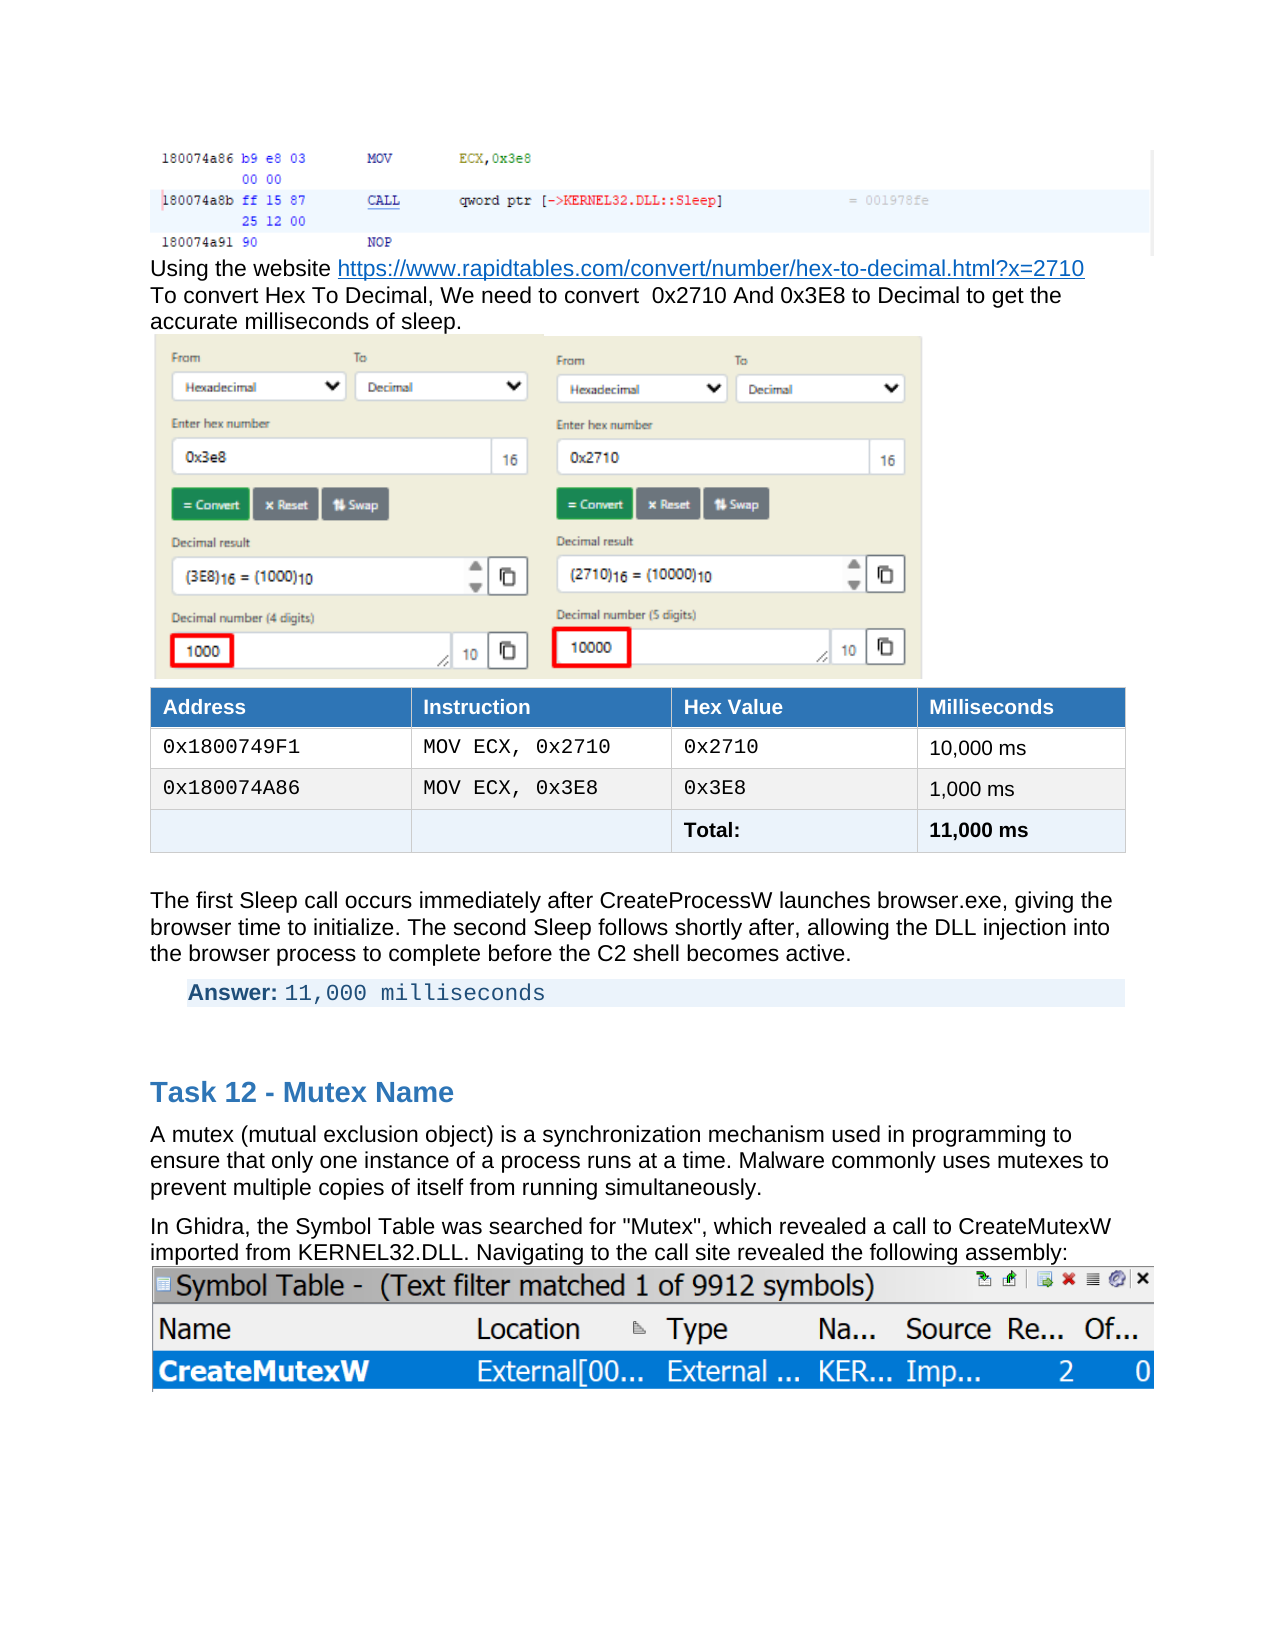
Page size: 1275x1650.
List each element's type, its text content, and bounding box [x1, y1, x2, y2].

table_cell 0x2710 [672, 729, 917, 768]
table_cell MOV ECX, 0x3E8 [412, 769, 671, 809]
table_cell [151, 810, 411, 852]
text Answer: 11,000 milliseconds [187, 979, 1125, 1007]
picture [150, 334, 924, 679]
table_header Instruction [412, 688, 671, 727]
picture [150, 1265, 1154, 1392]
table_cell 0x3E8 [672, 769, 917, 809]
table_cell Total: [672, 810, 917, 852]
table_header Hex Value [672, 688, 917, 727]
subtitle Task 12 - Mutex Name [150, 1075, 1125, 1109]
text Using the website https://www.rapidtables.com/convert/number/hex-to-decimal.html?x=2710 To convert Hex To Decimal, We need to convert 0x2710 And 0x3E8 to Decimal to get the accurate milliseconds of sleep. [150, 256, 1125, 678]
text A mutex (mutual exclusion object) is a synchronization mechanism used in programming to ensure that only one instance of a process runs at a time. Malware commonly uses mutexes to prevent multiple copies of itself from running simultaneously. [150, 1121, 1125, 1200]
text The first Sleep call occurs immediately after CreateProcessW launches browser.exe, giving the browser time to initialize. The second Sleep follows shortly after, allowing the DLL injection into the browser process to complete before the C2 shell becomes active. [150, 887, 1125, 966]
text In Ghidra, the Symbol Table was searched for "Mutex", which revealed a call to CreateMutexW imported from KERNEL32.DLL. Navigating to the call site revealed the following assembly: [150, 1213, 1125, 1265]
table_cell 0x1800749F1 [151, 729, 411, 768]
table_header Milliseconds [918, 688, 1125, 727]
table_cell 1,000 ms [918, 769, 1125, 809]
table_cell 11,000 ms [918, 810, 1125, 852]
picture [150, 150, 1154, 256]
table_cell 0x180074A86 [151, 769, 411, 809]
table_cell MOV ECX, 0x2710 [412, 729, 671, 768]
table_header Address [151, 688, 411, 727]
table_cell [412, 810, 671, 852]
table_cell 10,000 ms [918, 729, 1125, 768]
